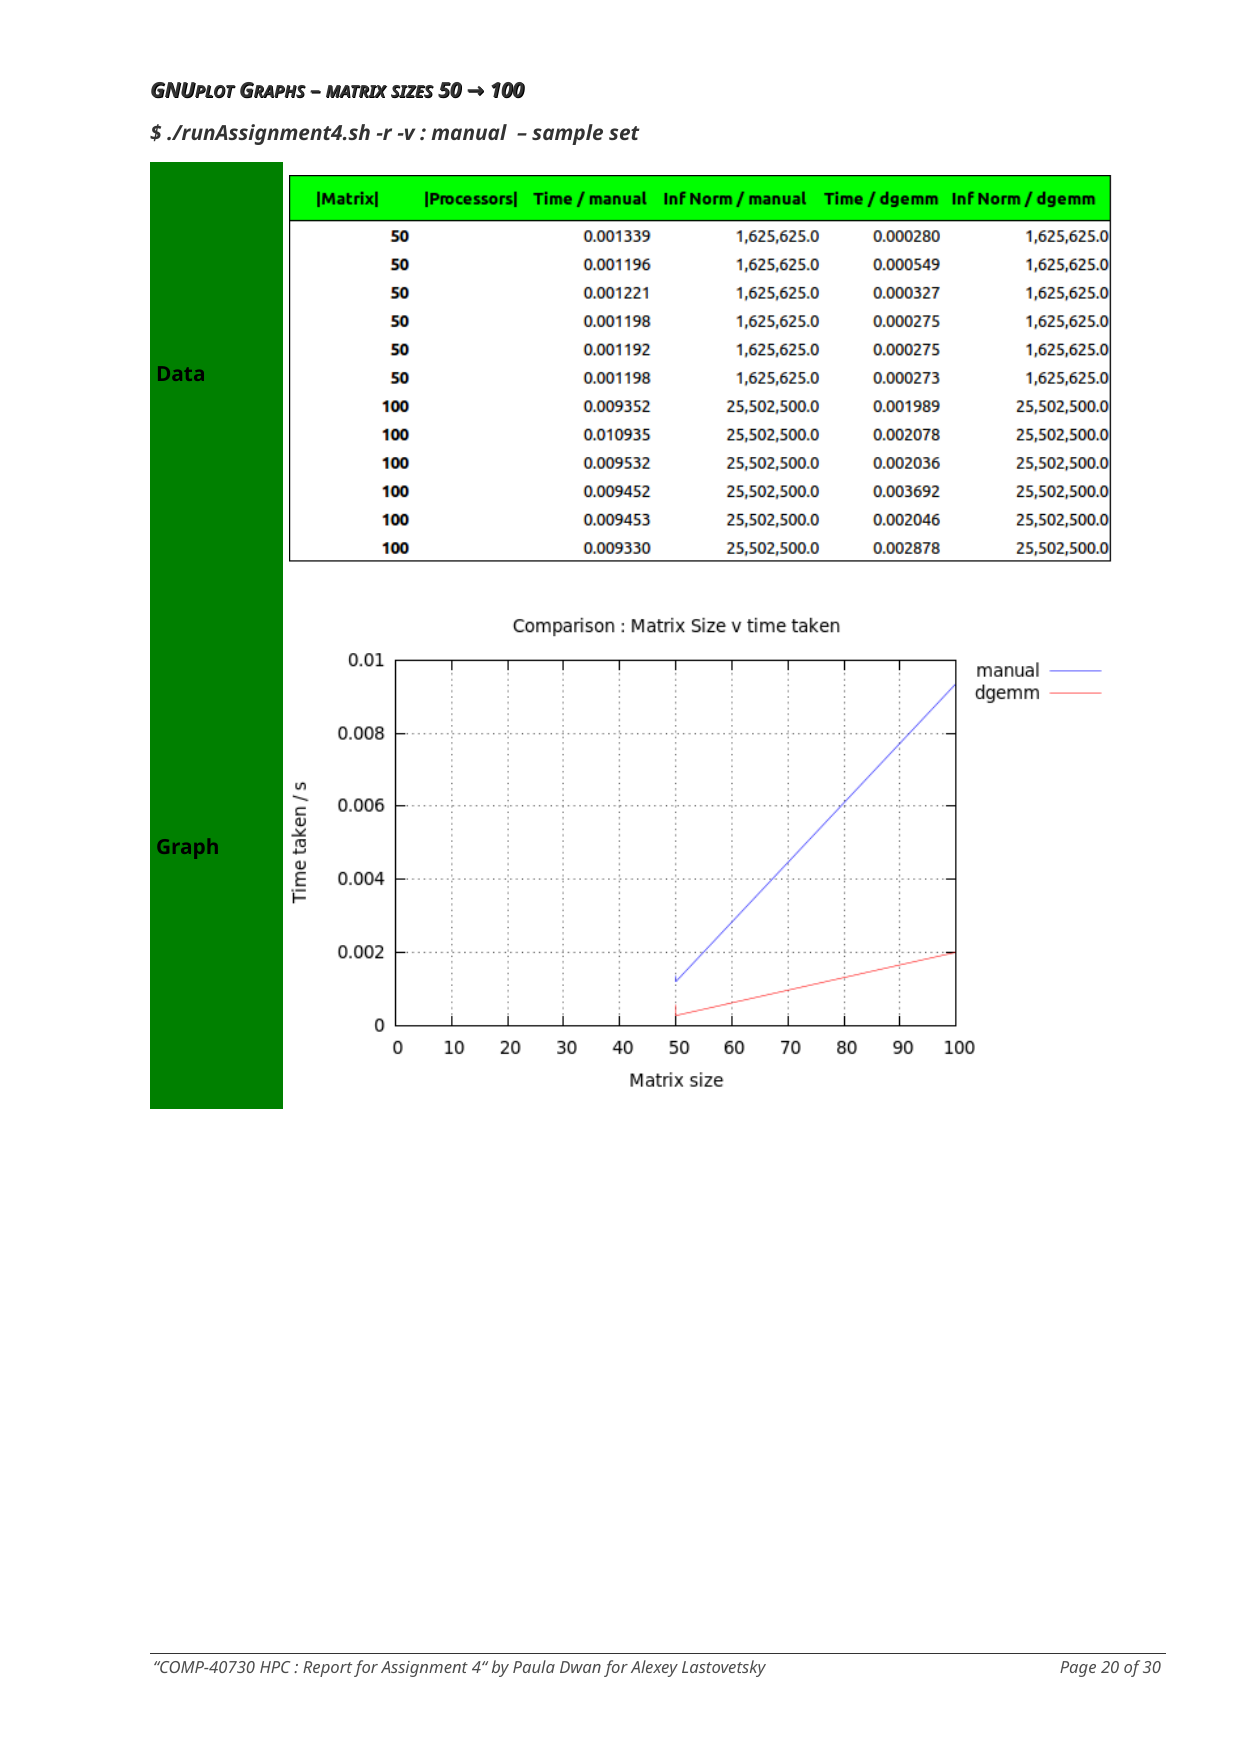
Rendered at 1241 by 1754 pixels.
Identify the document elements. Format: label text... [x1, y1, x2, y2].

table_cell Graph [150, 584, 283, 1109]
picture [289, 597, 1115, 1096]
subtitle GNUplot Graphs – matrix sizes 50 → 100 [150, 75, 1166, 103]
subtitle $ ./runAssignment4.sh -r -v : manual – sample set [150, 118, 1166, 147]
table_cell [284, 584, 1166, 1109]
table_header [284, 162, 1166, 584]
table_header Data [150, 162, 283, 584]
picture [289, 175, 1115, 572]
